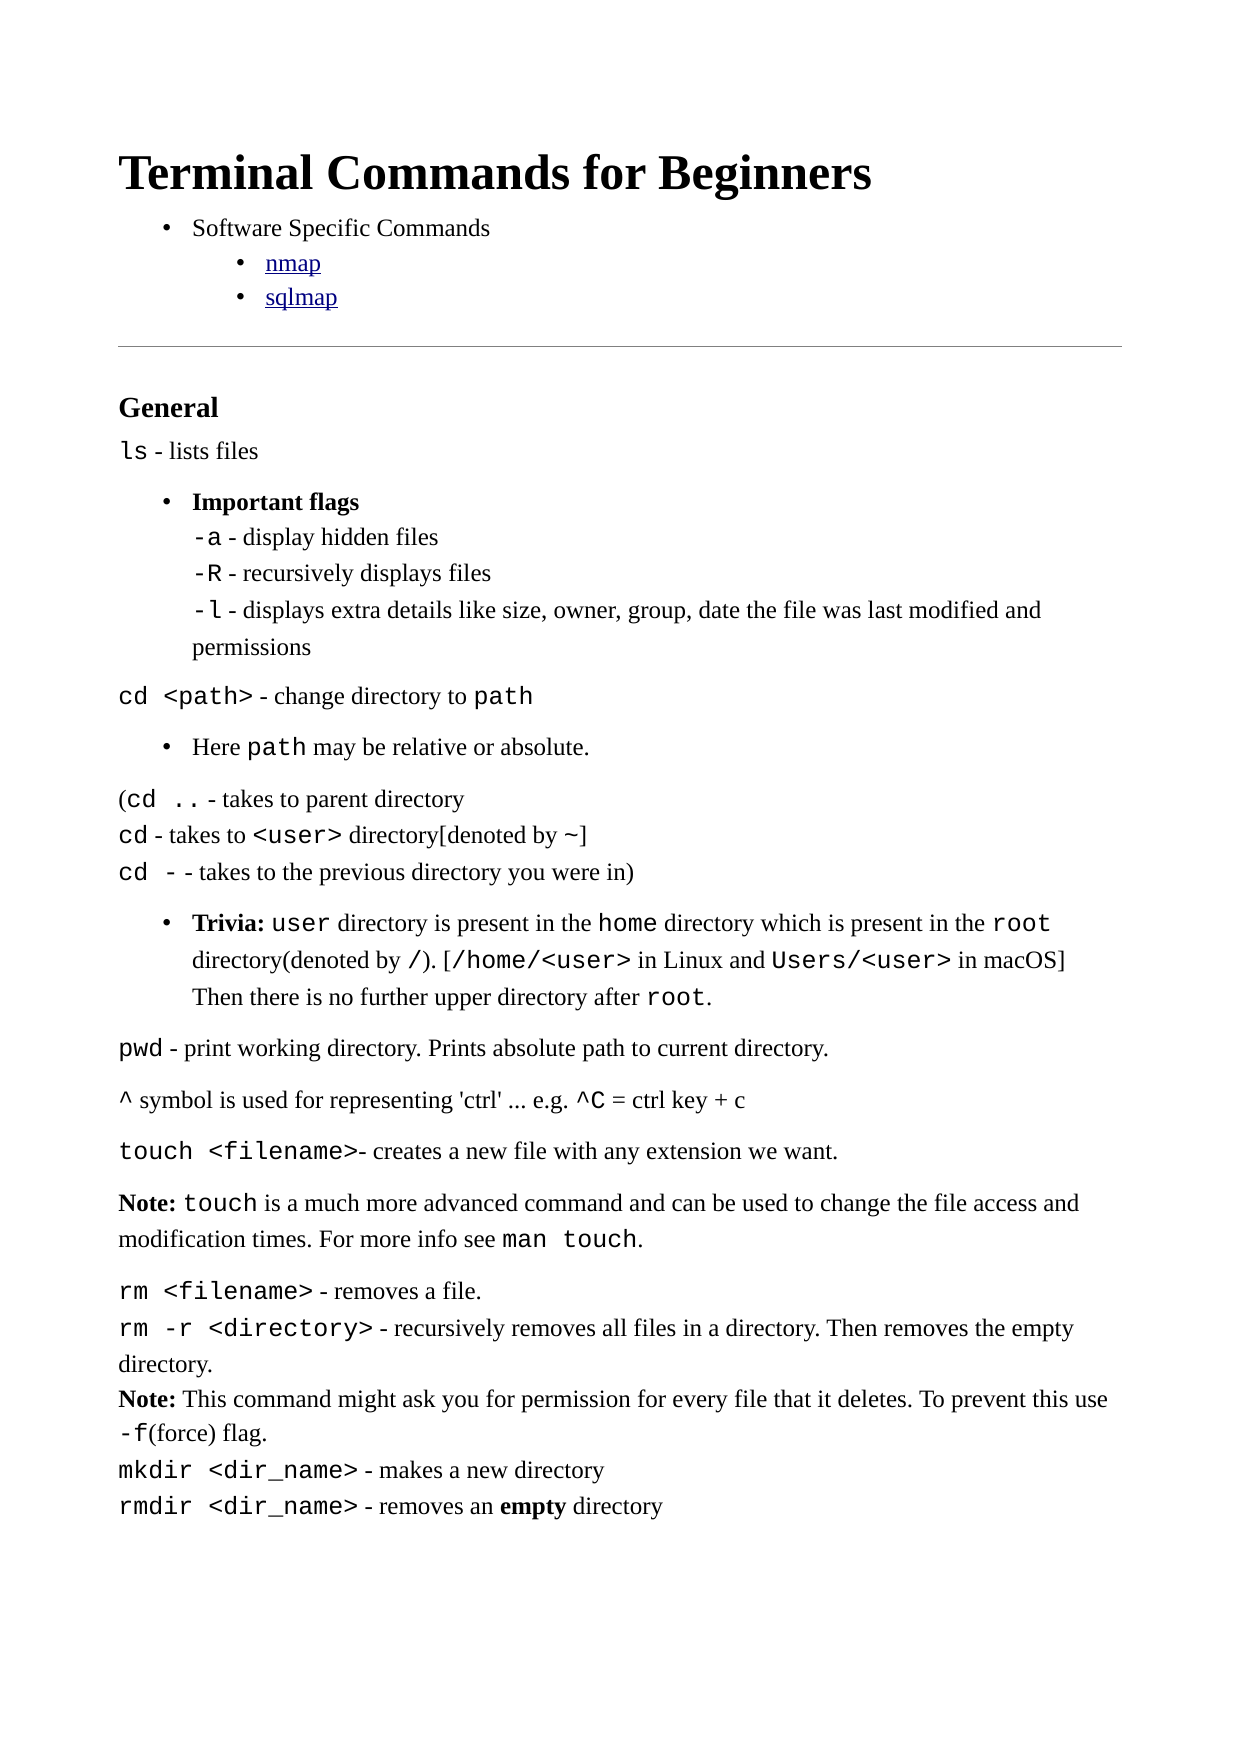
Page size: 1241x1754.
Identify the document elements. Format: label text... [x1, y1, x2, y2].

list sqlmap [236, 282, 1122, 311]
subtitle Terminal Commands for Beginners [118, 143, 1122, 201]
list Important flags -a - display hidden files -R - recursively displays files -l - displays extra details like size, owner, group, date the file was last modified and permissions [162, 487, 1122, 660]
text ^ symbol is used for representing 'ctrl' ... e.g. ^C = ctrl key + c [118, 1085, 1122, 1116]
text cd <path> - change directory to path [118, 681, 1122, 712]
text pwd - print working directory. Prints absolute path to current directory. [118, 1033, 1122, 1064]
text ls - lists files [118, 436, 1122, 467]
text Note: touch is a much more advanced command and can be used to change the file access and modification times. For more info see man touch. [118, 1188, 1122, 1255]
list Software Specific Commands [162, 213, 1122, 242]
subtitle General [118, 390, 1122, 423]
text rm <filename> - removes a file. rm -r <directory> - recursively removes all files in a directory. Then removes the empty directory. Note: This command might ask you for permission for every file that it deletes. To prevent this use -f(force) flag. mkdir <dir_name> - makes a new directory rmdir <dir_name> - removes an empty directory [118, 1276, 1122, 1522]
text (cd .. - takes to parent directory cd - takes to <user> directory[denoted by ~] cd - - takes to the previous directory you were in) [118, 784, 1122, 888]
list Here path may be relative or absolute. [162, 732, 1122, 763]
text touch <filename>- creates a new file with any extension we want. [118, 1136, 1122, 1167]
list Trivia: user directory is present in the home directory which is present in the root directory(denoted by /). [/home/<user> in Linux and Users/<user> in macOS] Then there is no further upper directory after root. [162, 908, 1122, 1012]
list nmap [236, 248, 1122, 276]
